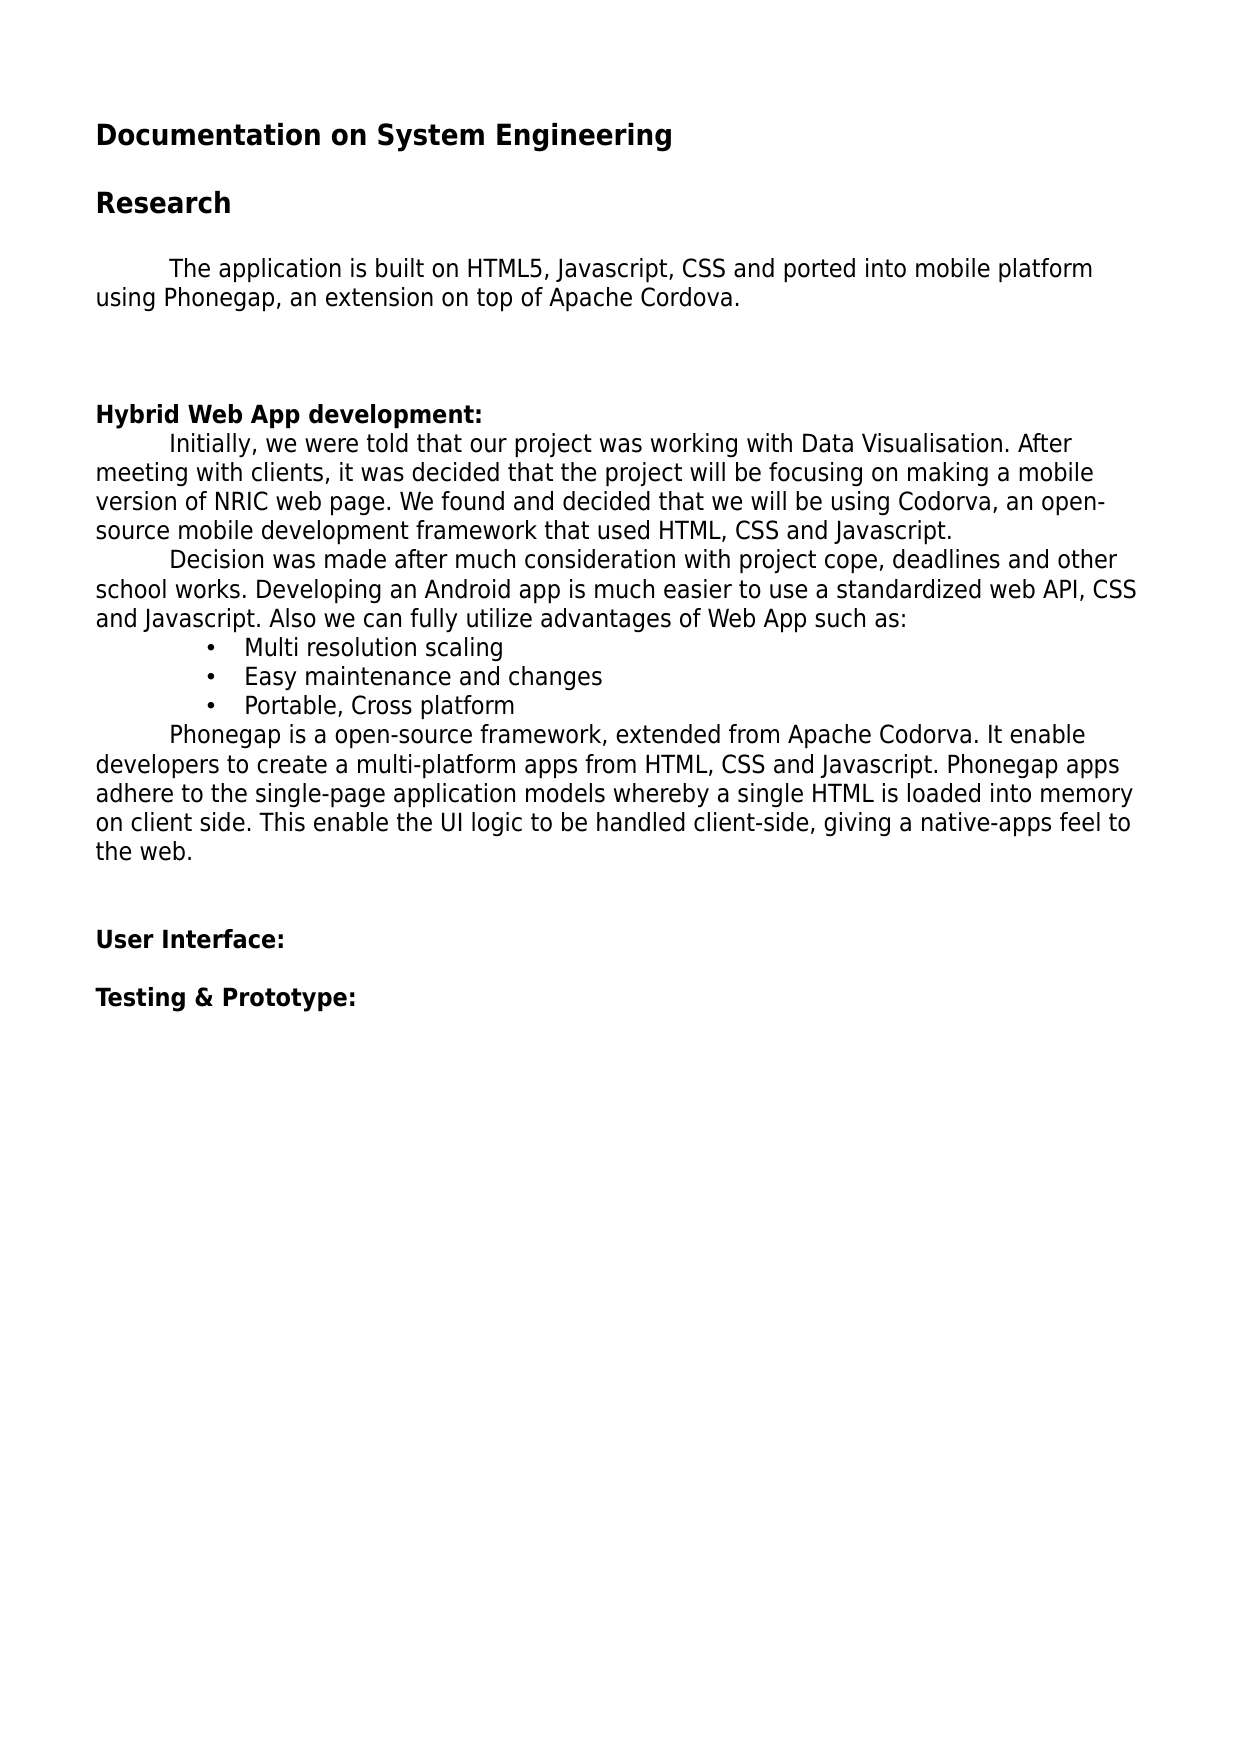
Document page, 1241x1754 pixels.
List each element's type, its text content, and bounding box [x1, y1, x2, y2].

list Easy maintenance and changes [207, 662, 1146, 691]
text User Interface: [95, 925, 1146, 954]
text Decision was made after much consideration with project cope, deadlines and other school works. Developing an Android app is much easier to use a standardized web API, CSS and Javascript. Also we can fully utilize advantages of Web App such as: [95, 546, 1146, 633]
text Initially, we were told that our project was working with Data Visualisation. After meeting with clients, it was decided that the project will be focusing on making a mobile version of NRIC web page. We found and decided that we will be using Codorva, an open-source mobile development framework that used HTML, CSS and Javascript. [95, 429, 1146, 546]
text Testing & Prototype: [95, 983, 1146, 1012]
list Portable, Cross platform [207, 691, 1146, 721]
text Hybrid Web App development: [95, 400, 1146, 429]
text The application is built on HTML5, Javascript, CSS and ported into mobile platform using Phonegap, an extension on top of Apache Cordova. [95, 254, 1146, 312]
text Research [95, 186, 1146, 220]
list Multi resolution scaling [207, 633, 1146, 662]
text Phonegap is a open-source framework, extended from Apache Codorva. It enable developers to create a multi-platform apps from HTML, CSS and Javascript. Phonegap apps adhere to the single-page application models whereby a single HTML is loaded into memory on client side. This enable the UI logic to be handled client-side, giving a native-apps feel to the web. [95, 721, 1146, 866]
text Documentation on System Engineering [95, 118, 1146, 152]
